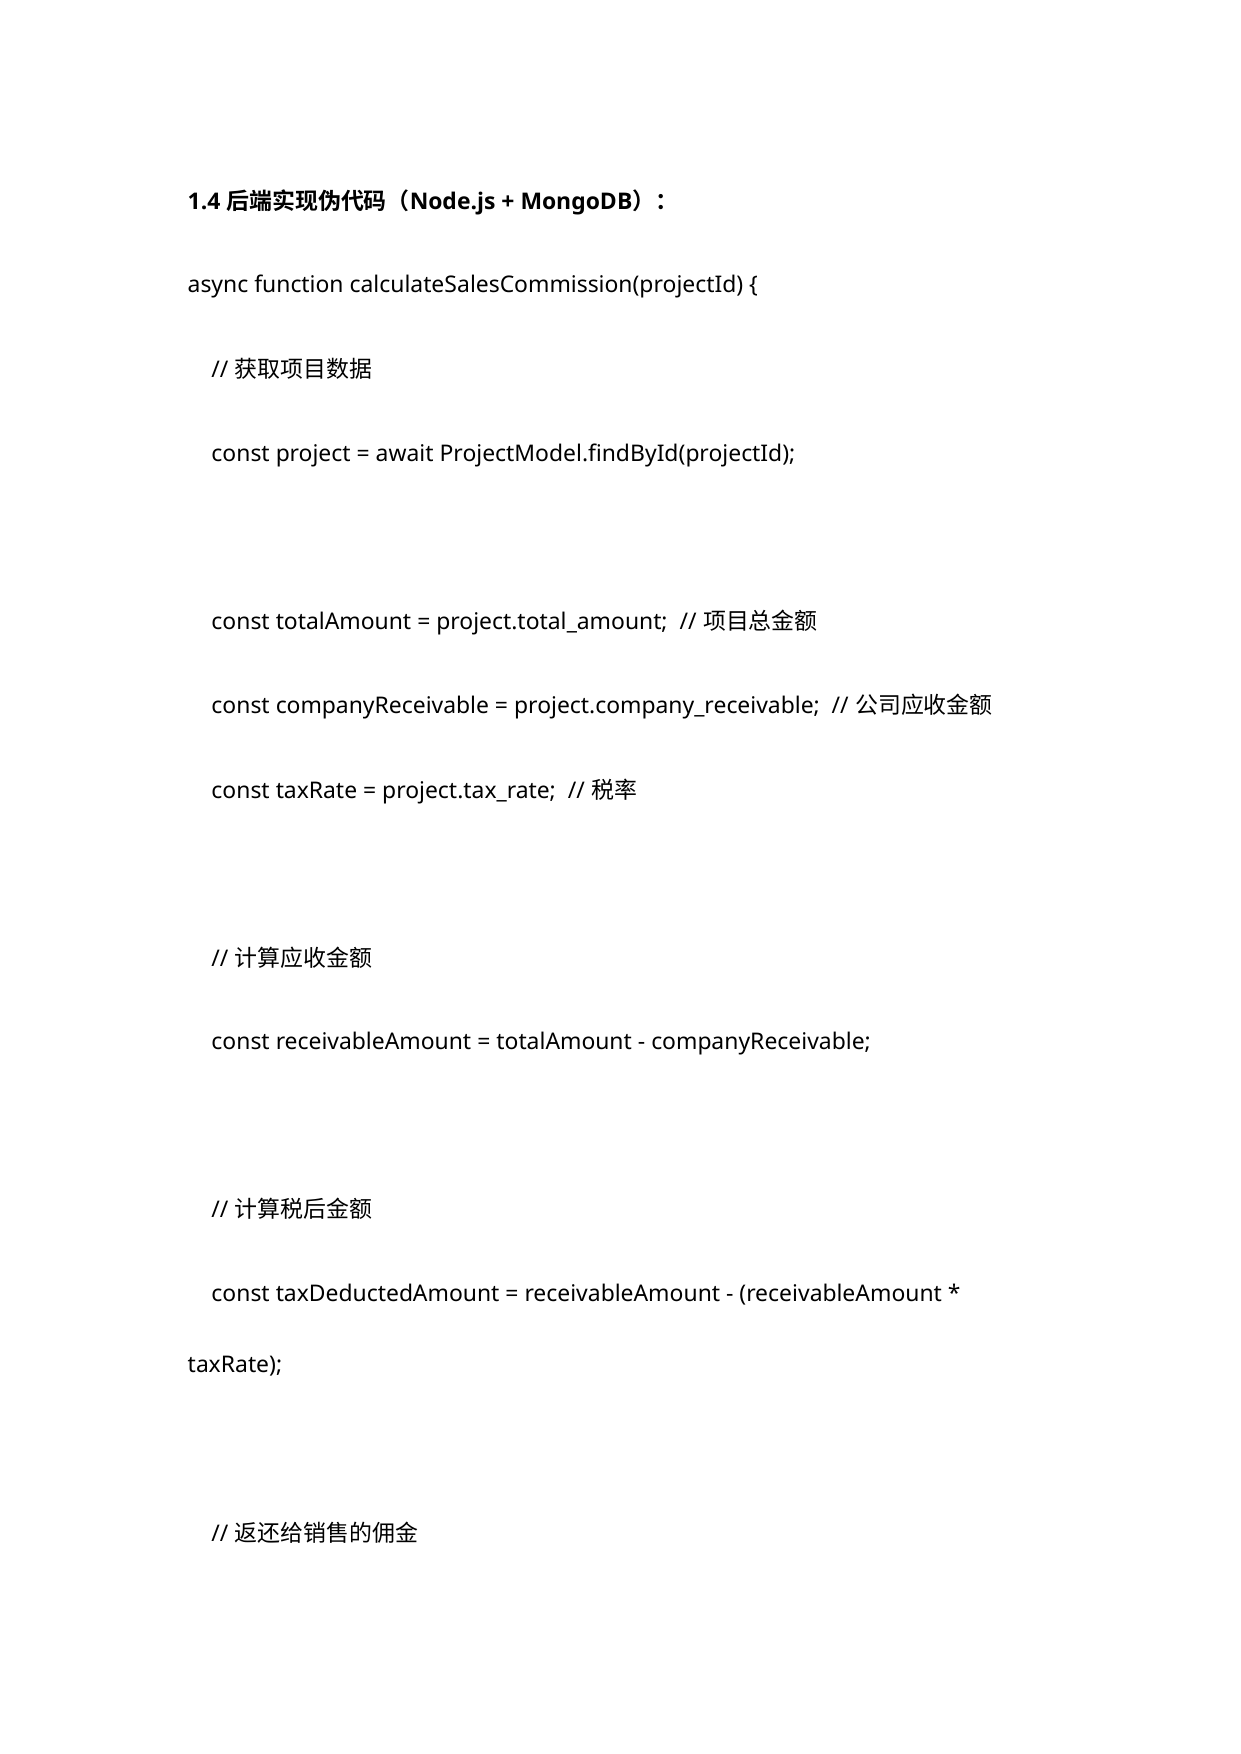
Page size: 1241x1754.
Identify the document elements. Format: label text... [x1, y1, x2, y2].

text const receivableAmount = totalAmount - companyReceivable; [187, 999, 1053, 1061]
text const totalAmount = project.total_amount; // 项目总金额 [187, 578, 1053, 641]
text 1.4 后端实现伪代码（Node.js + MongoDB）： [187, 158, 1053, 221]
text const project = await ProjectModel.findById(projectId); [187, 410, 1053, 473]
text // 获取项目数据 [187, 326, 1053, 389]
text const taxDeductedAmount = receivableAmount - (receivableAmount * taxRate); [187, 1251, 1053, 1385]
text const companyReceivable = project.company_receivable; // 公司应收金额 [187, 662, 1053, 725]
text const taxRate = project.tax_rate; // 税率 [187, 746, 1053, 809]
text // 计算应收金额 [187, 914, 1053, 977]
text // 返还给销售的佣金 [187, 1490, 1053, 1553]
text // 计算税后金额 [187, 1166, 1053, 1229]
text async function calculateSalesCommission(projectId) { [187, 242, 1053, 305]
